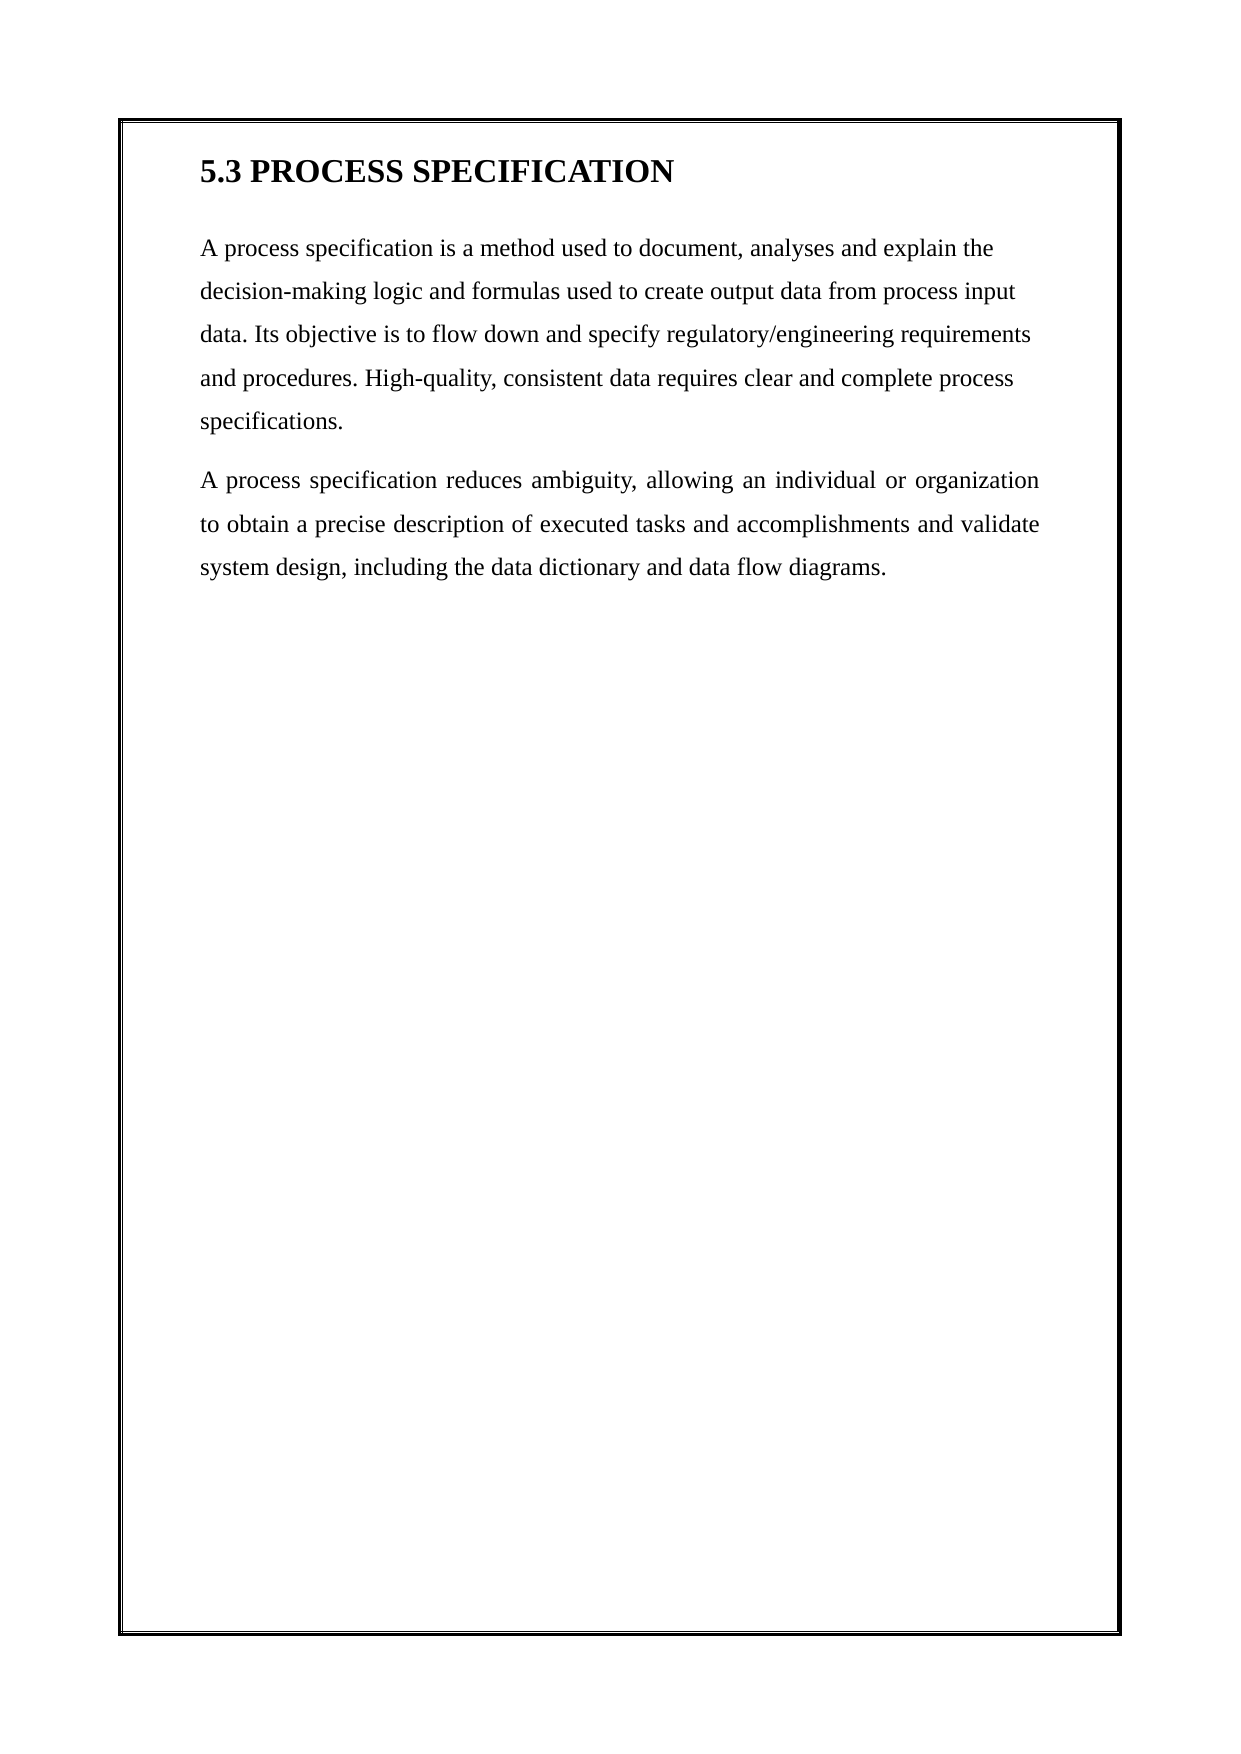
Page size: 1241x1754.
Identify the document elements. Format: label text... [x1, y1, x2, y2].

text A process specification reduces ambiguity, allowing an individual or organization to obtain a precise description of executed tasks and accomplishments and validate system design, including the data dictionary and data flow diagrams. [200, 466, 1040, 581]
subtitle A process specification is a method used to document, analyses and explain the decision-making logic and formulas used to create output data from process input data. Its objective is to flow down and specify regulatory/engineering requirements and procedures. High-quality, consistent data requires clear and complete process specifications. [200, 233, 1040, 434]
subtitle 5.3 PROCESS SPECIFICATION [200, 151, 1040, 189]
